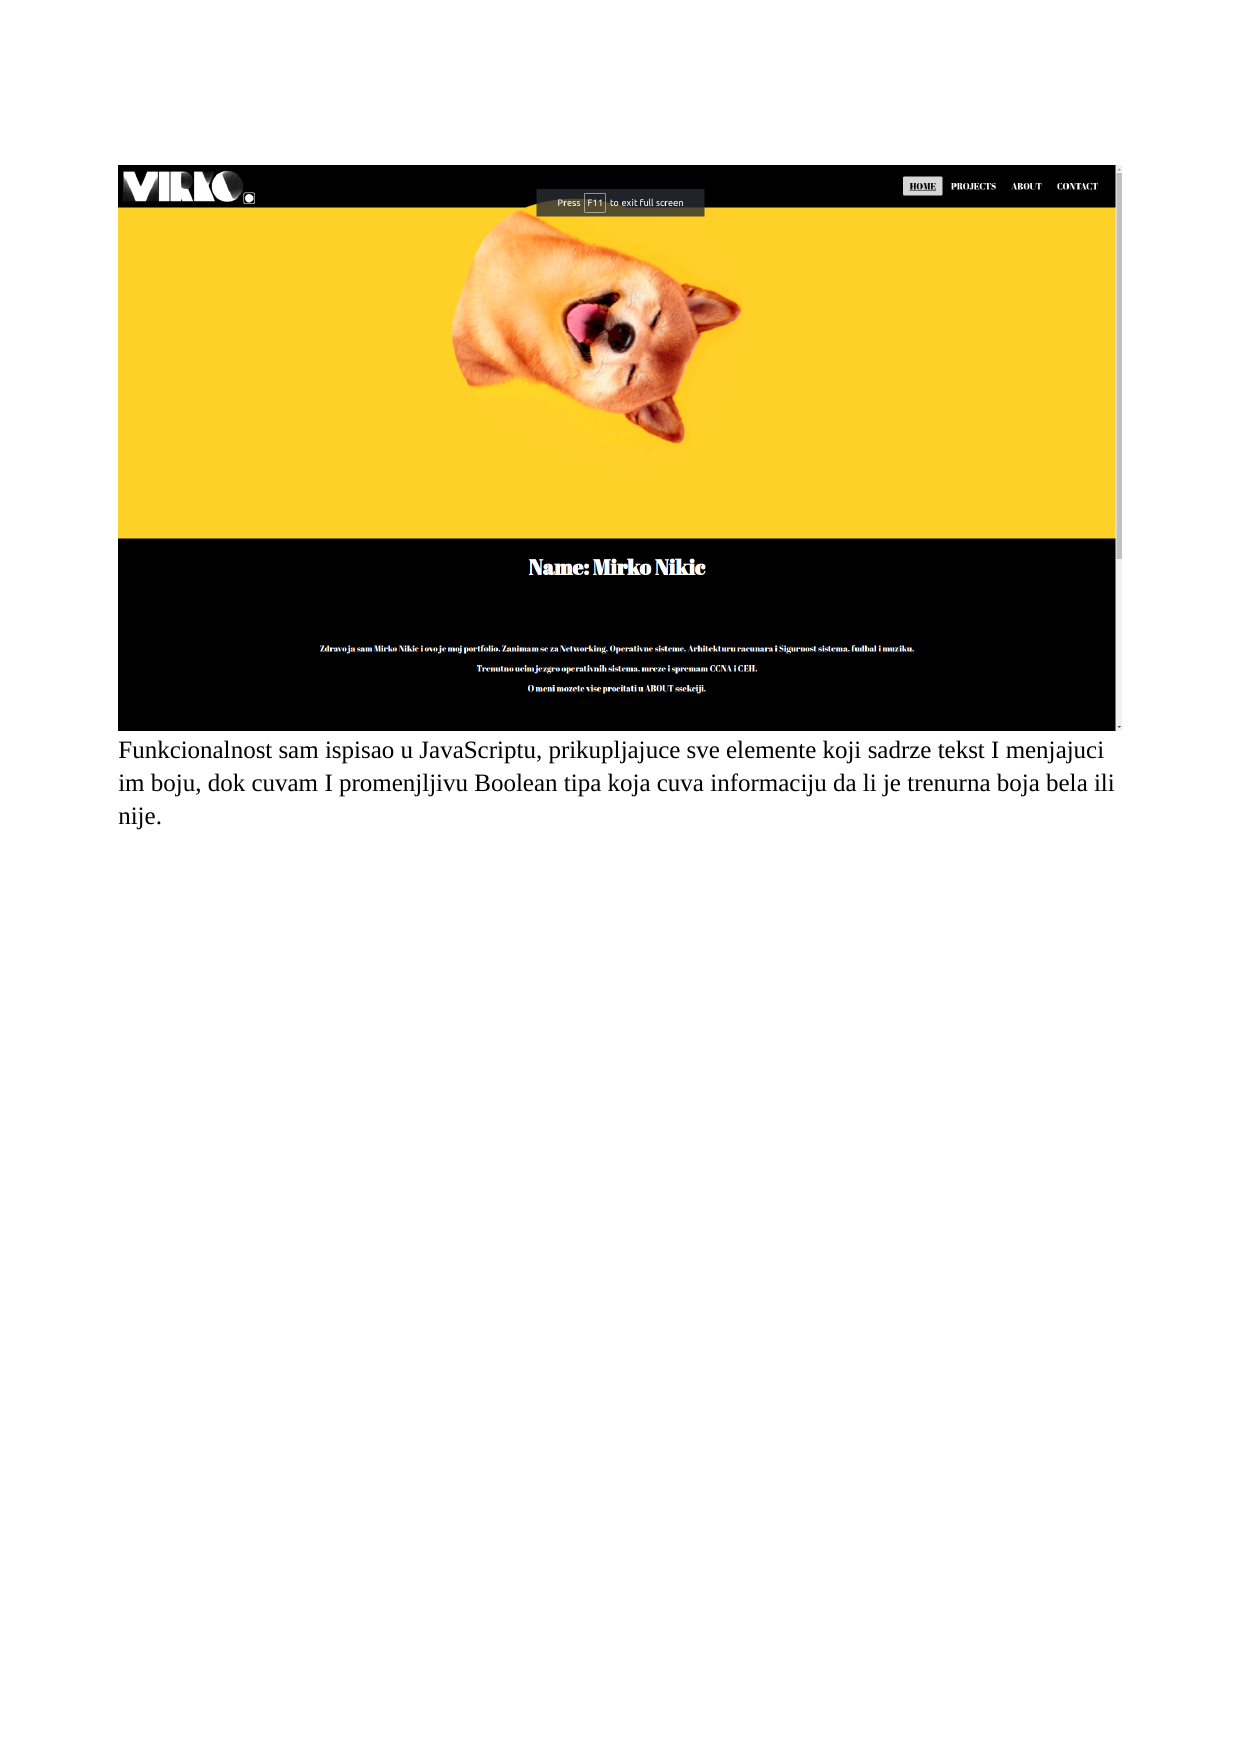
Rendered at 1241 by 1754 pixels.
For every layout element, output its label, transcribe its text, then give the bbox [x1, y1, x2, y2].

text Funkcionalnost sam ispisao u JavaScriptu, prikupljajuce sve elemente koji sadrze tekst I menjajuci im boju, dok cuvam I promenjljivu Boolean tipa koja cuva informaciju da li je trenurna boja bela ili nije. [118, 731, 1122, 829]
picture [118, 165, 1123, 731]
